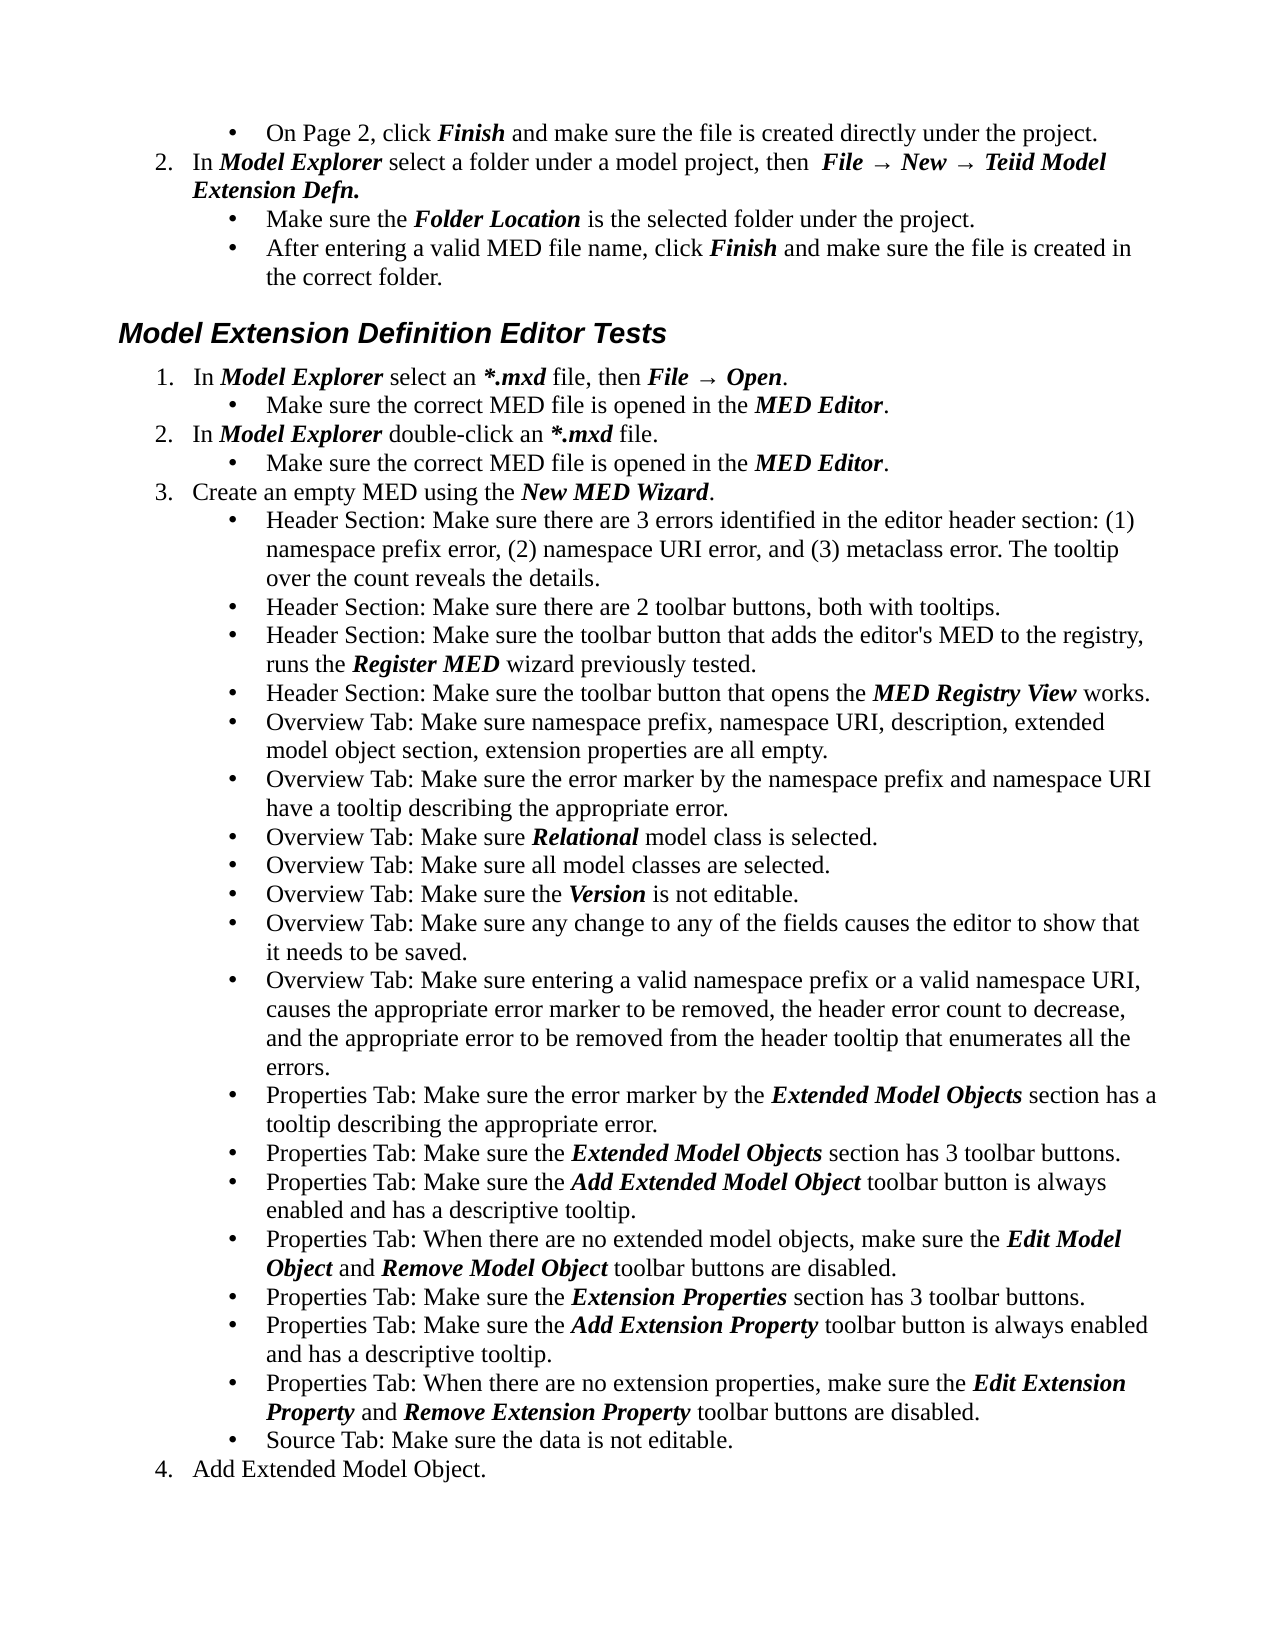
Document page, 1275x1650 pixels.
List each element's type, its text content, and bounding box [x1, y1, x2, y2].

list After entering a valid MED file name, click Finish and make sure the file is created in the correct folder. [228, 233, 1157, 291]
list Properties Tab: Make sure the Extended Model Objects section has 3 toolbar buttons. [228, 1138, 1157, 1167]
list On Page 2, click Finish and make sure the file is created directly under the project. [228, 118, 1157, 147]
list Make sure the Folder Location is the selected folder under the project. [228, 204, 1157, 233]
list Header Section: Make sure there are 2 toolbar buttons, both with tooltips. [228, 592, 1157, 620]
list Make sure the correct MED file is opened in the MED Editor. [228, 390, 1157, 419]
list Properties Tab: Make sure the Add Extension Property toolbar button is always enabled and has a descriptive tooltip. [228, 1310, 1157, 1368]
list Header Section: Make sure there are 3 errors identified in the editor header section: (1) namespace prefix error, (2) namespace URI error, and (3) metaclass error. The tooltip over the count reveals the details. [228, 505, 1157, 592]
subtitle Model Extension Definition Editor Tests [118, 316, 1157, 349]
list Header Section: Make sure the toolbar button that adds the editor's MED to the registry, runs the Register MED wizard previously tested. [228, 620, 1157, 678]
list Make sure the correct MED file is opened in the MED Editor. [228, 448, 1157, 477]
list Properties Tab: When there are no extended model objects, make sure the Edit Model Object and Remove Model Object toolbar buttons are disabled. [228, 1224, 1157, 1282]
list Overview Tab: Make sure namespace prefix, namespace URI, description, extended model object section, extension properties are all empty. [228, 707, 1157, 764]
list Header Section: Make sure the toolbar button that opens the MED Registry View works. [228, 678, 1157, 707]
list Overview Tab: Make sure entering a valid namespace prefix or a valid namespace URI, causes the appropriate error marker to be removed, the header error count to decrease, and the appropriate error to be removed from the header tooltip that enumerates all the errors. [228, 965, 1157, 1080]
list In Model Explorer select a folder under a model project, then File → New → Teiid Model Extension Defn. [154, 147, 1157, 204]
list Overview Tab: Make sure any change to any of the fields causes the editor to show that it needs to be saved. [228, 908, 1157, 965]
list Overview Tab: Make sure the error marker by the namespace prefix and namespace URI have a tooltip describing the appropriate error. [228, 764, 1157, 822]
list Properties Tab: Make sure the error marker by the Extended Model Objects section has a tooltip describing the appropriate error. [228, 1080, 1157, 1138]
list Source Tab: Make sure the data is not editable. [228, 1425, 1157, 1454]
list Add Extended Model Object. [154, 1454, 1157, 1483]
list Overview Tab: Make sure the Version is not editable. [228, 879, 1157, 908]
list Overview Tab: Make sure Relational model class is selected. [228, 822, 1157, 850]
list Properties Tab: Make sure the Extension Properties section has 3 toolbar buttons. [228, 1282, 1157, 1310]
list Overview Tab: Make sure all model classes are selected. [228, 850, 1157, 879]
list In Model Explorer select an *.mxd file, then File → Open. [156, 362, 1157, 390]
list Properties Tab: When there are no extension properties, make sure the Edit Extension Property and Remove Extension Property toolbar buttons are disabled. [228, 1368, 1157, 1425]
list Properties Tab: Make sure the Add Extended Model Object toolbar button is always enabled and has a descriptive tooltip. [228, 1167, 1157, 1224]
list In Model Explorer double-click an *.mxd file. [154, 419, 1157, 448]
list Create an empty MED using the New MED Wizard. [154, 477, 1157, 505]
